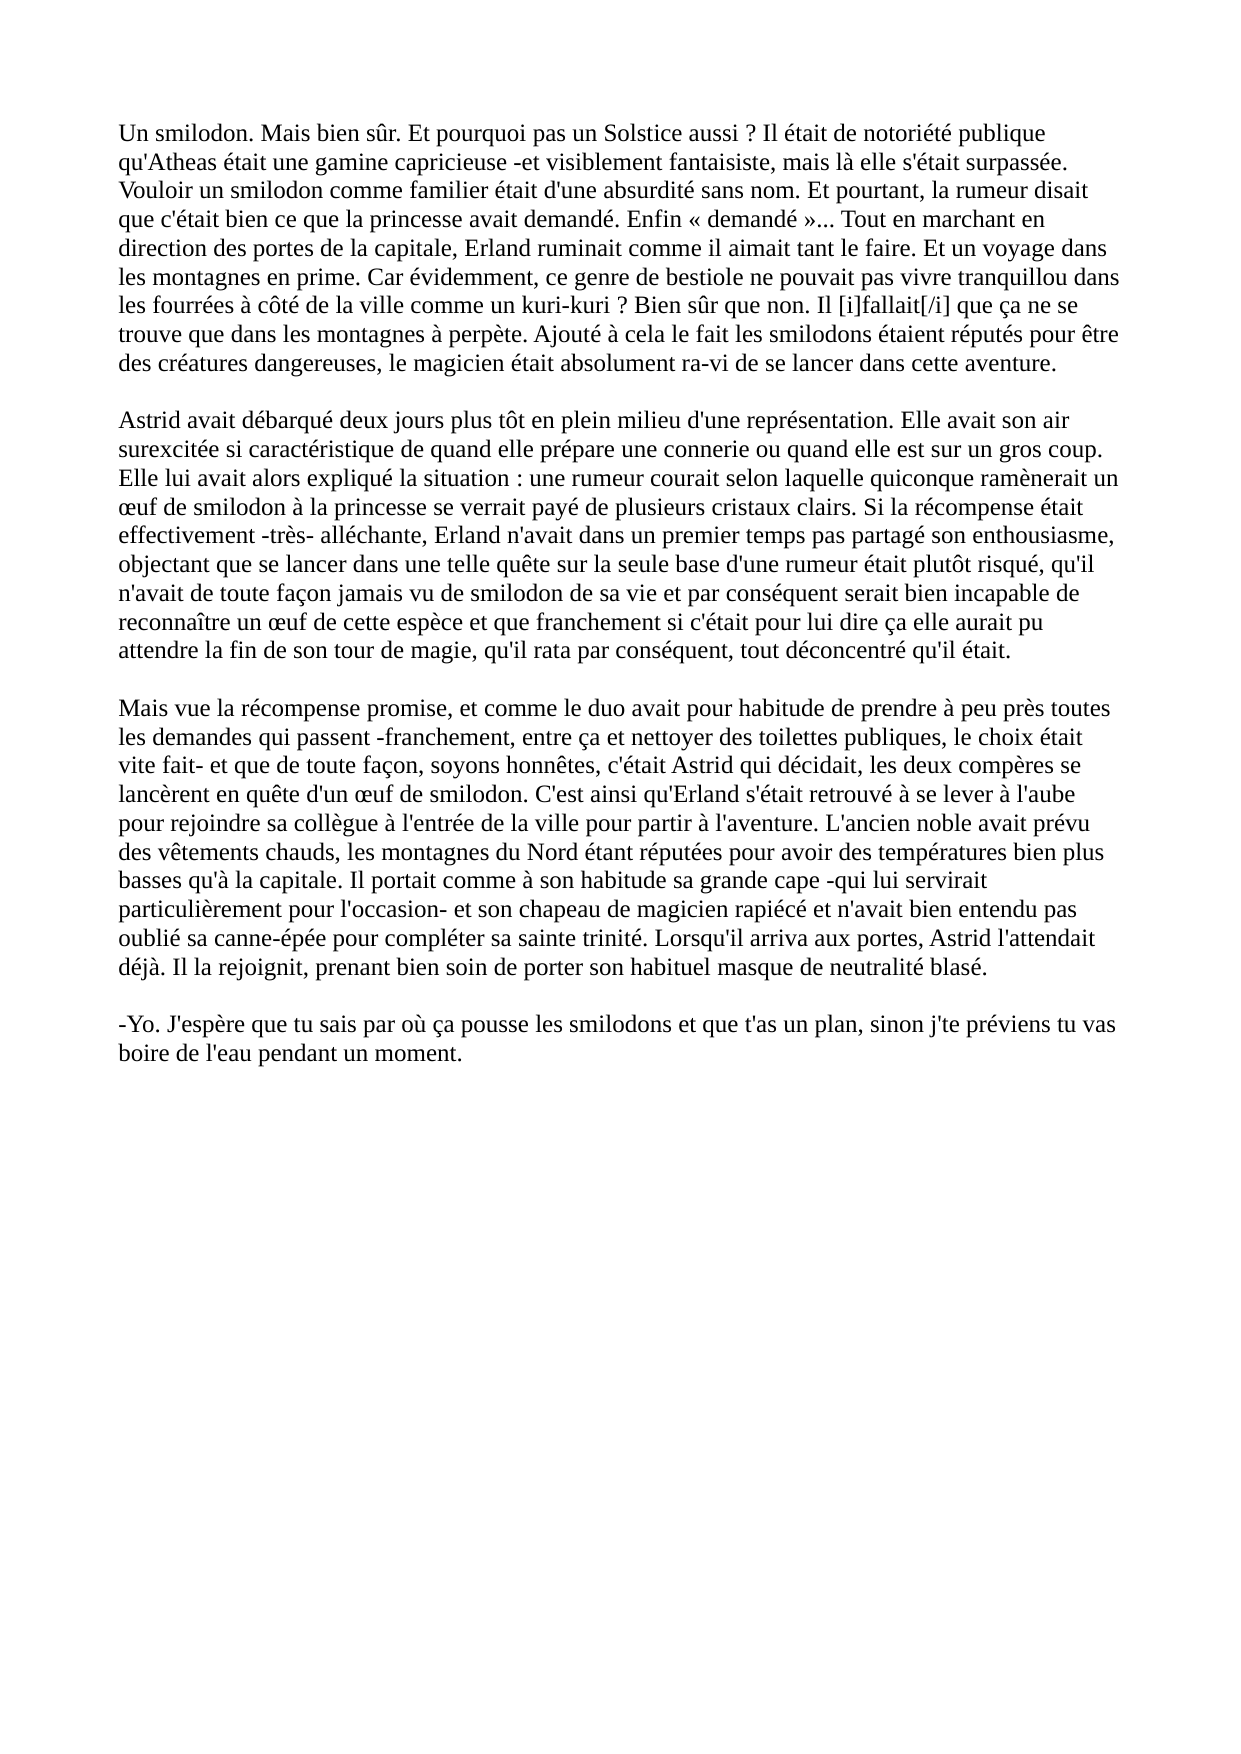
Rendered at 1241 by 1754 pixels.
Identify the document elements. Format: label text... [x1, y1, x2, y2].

text Astrid avait débarqué deux jours plus tôt en plein milieu d'une représentation. Elle avait son air surexcitée si caractéristique de quand elle prépare une connerie ou quand elle est sur un gros coup. Elle lui avait alors expliqué la situation : une rumeur courait selon laquelle quiconque ramènerait un œuf de smilodon à la princesse se verrait payé de plusieurs cristaux clairs. Si la récompense était effectivement -très- alléchante, Erland n'avait dans un premier temps pas partagé son enthousiasme, objectant que se lancer dans une telle quête sur la seule base d'une rumeur était plutôt risqué, qu'il n'avait de toute façon jamais vu de smilodon de sa vie et par conséquent serait bien incapable de reconnaître un œuf de cette espèce et que franchement si c'était pour lui dire ça elle aurait pu attendre la fin de son tour de magie, qu'il rata par conséquent, tout déconcentré qu'il était. [118, 406, 1122, 664]
text Un smilodon. Mais bien sûr. Et pourquoi pas un Solstice aussi ? Il était de notoriété publique qu'Atheas était une gamine capricieuse -et visiblement fantaisiste, mais là elle s'était surpassée. Vouloir un smilodon comme familier était d'une absurdité sans nom. Et pourtant, la rumeur disait que c'était bien ce que la princesse avait demandé. Enfin « demandé »... Tout en marchant en direction des portes de la capitale, Erland ruminait comme il aimait tant le faire. Et un voyage dans les montagnes en prime. Car évidemment, ce genre de bestiole ne pouvait pas vivre tranquillou dans les fourrées à côté de la ville comme un kuri-kuri ? Bien sûr que non. Il [i]fallait[/i] que ça ne se trouve que dans les montagnes à perpète. Ajouté à cela le fait les smilodons étaient réputés pour être des créatures dangereuses, le magicien était absolument ra-vi de se lancer dans cette aventure. [118, 118, 1122, 377]
text -Yo. J'espère que tu sais par où ça pousse les smilodons et que t'as un plan, sinon j'te préviens tu vas boire de l'eau pendant un moment. [118, 1009, 1122, 1067]
text Mais vue la récompense promise, et comme le duo avait pour habitude de prendre à peu près toutes les demandes qui passent -franchement, entre ça et nettoyer des toilettes publiques, le choix était vite fait- et que de toute façon, soyons honnêtes, c'était Astrid qui décidait, les deux compères se lancèrent en quête d'un œuf de smilodon. C'est ainsi qu'Erland s'était retrouvé à se lever à l'aube pour rejoindre sa collègue à l'entrée de la ville pour partir à l'aventure. L'ancien noble avait prévu des vêtements chauds, les montagnes du Nord étant réputées pour avoir des températures bien plus basses qu'à la capitale. Il portait comme à son habitude sa grande cape -qui lui servirait particulièrement pour l'occasion- et son chapeau de magicien rapiécé et n'avait bien entendu pas oublié sa canne-épée pour compléter sa sainte trinité. Lorsqu'il arriva aux portes, Astrid l'attendait déjà. Il la rejoignit, prenant bien soin de porter son habituel masque de neutralité blasé. [118, 693, 1122, 981]
